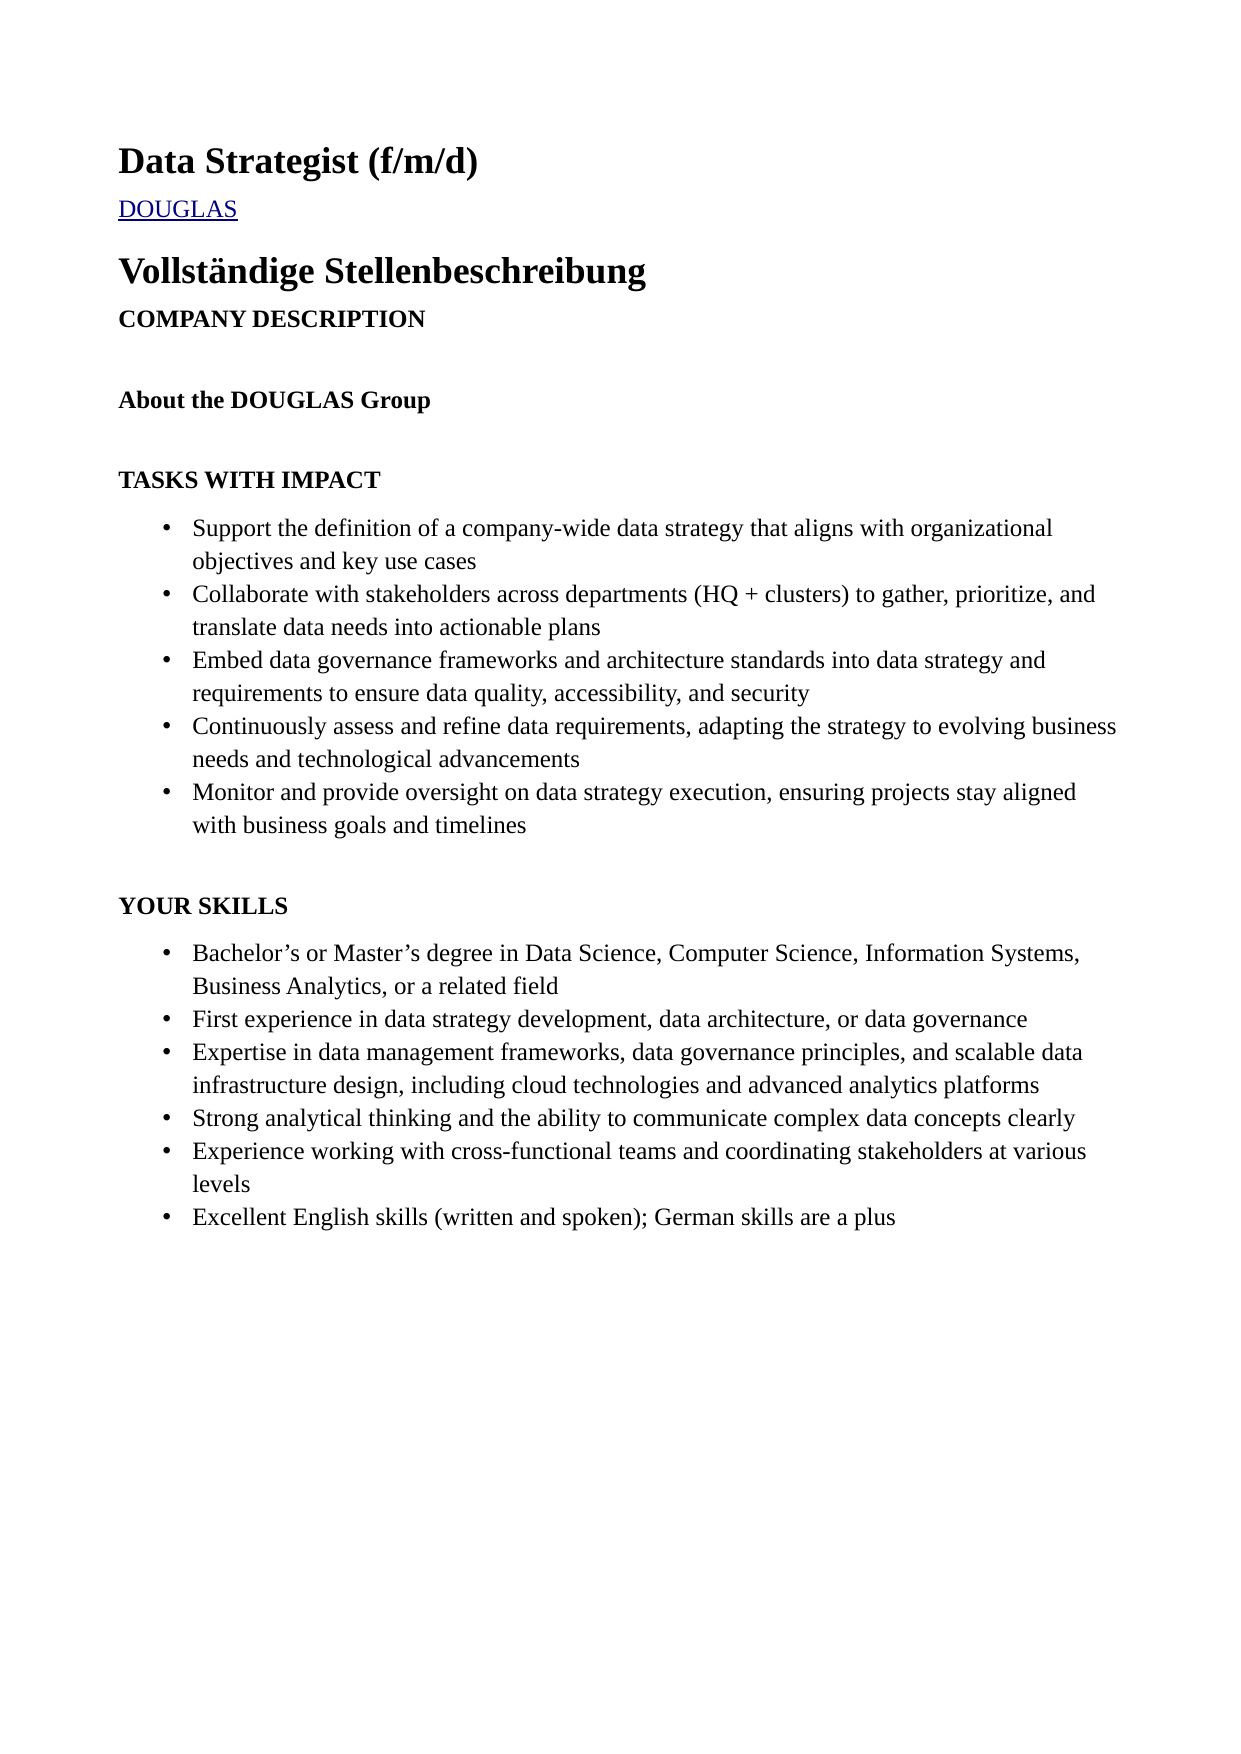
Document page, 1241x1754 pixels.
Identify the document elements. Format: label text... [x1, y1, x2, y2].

list First experience in data strategy development, data architecture, or data governance [162, 1004, 1122, 1033]
list Monitor and provide oversight on data strategy execution, ensuring projects stay aligned with business goals and timelines [162, 777, 1122, 839]
list Support the definition of a company-wide data strategy that aligns with organizational objectives and key use cases [162, 513, 1122, 575]
list Excellent English skills (written and spoken); German skills are a plus [162, 1202, 1122, 1231]
list Embed data governance frameworks and architecture standards into data strategy and requirements to ensure data quality, accessibility, and security [162, 645, 1122, 707]
text YOUR SKILLS [118, 858, 1122, 919]
list Collaborate with stakeholders across departments (HQ + clusters) to gather, prioritize, and translate data needs into actionable plans [162, 579, 1122, 641]
text DOUGLAS [118, 194, 1122, 223]
list Expertise in data management frameworks, data governance principles, and scalable data infrastructure design, including cloud technologies and advanced analytics platforms [162, 1037, 1122, 1099]
list Strong analytical thinking and the ability to communicate complex data concepts clearly [162, 1103, 1122, 1132]
subtitle Data Strategist (f/m/d) [118, 139, 1122, 182]
text COMPANY DESCRIPTION [118, 304, 1122, 333]
text TASKS WITH IMPACT [118, 432, 1122, 494]
list Continuously assess and refine data requirements, adapting the strategy to evolving business needs and technological advancements [162, 711, 1122, 773]
list Experience working with cross-functional teams and coordinating stakeholders at various levels [162, 1136, 1122, 1198]
subtitle Vollständige Stellenbeschreibung [118, 248, 1122, 292]
text About the DOUGLAS Group [118, 352, 1122, 413]
list Bachelor’s or Master’s degree in Data Science, Computer Science, Information Systems, Business Analytics, or a related field [162, 938, 1122, 1000]
